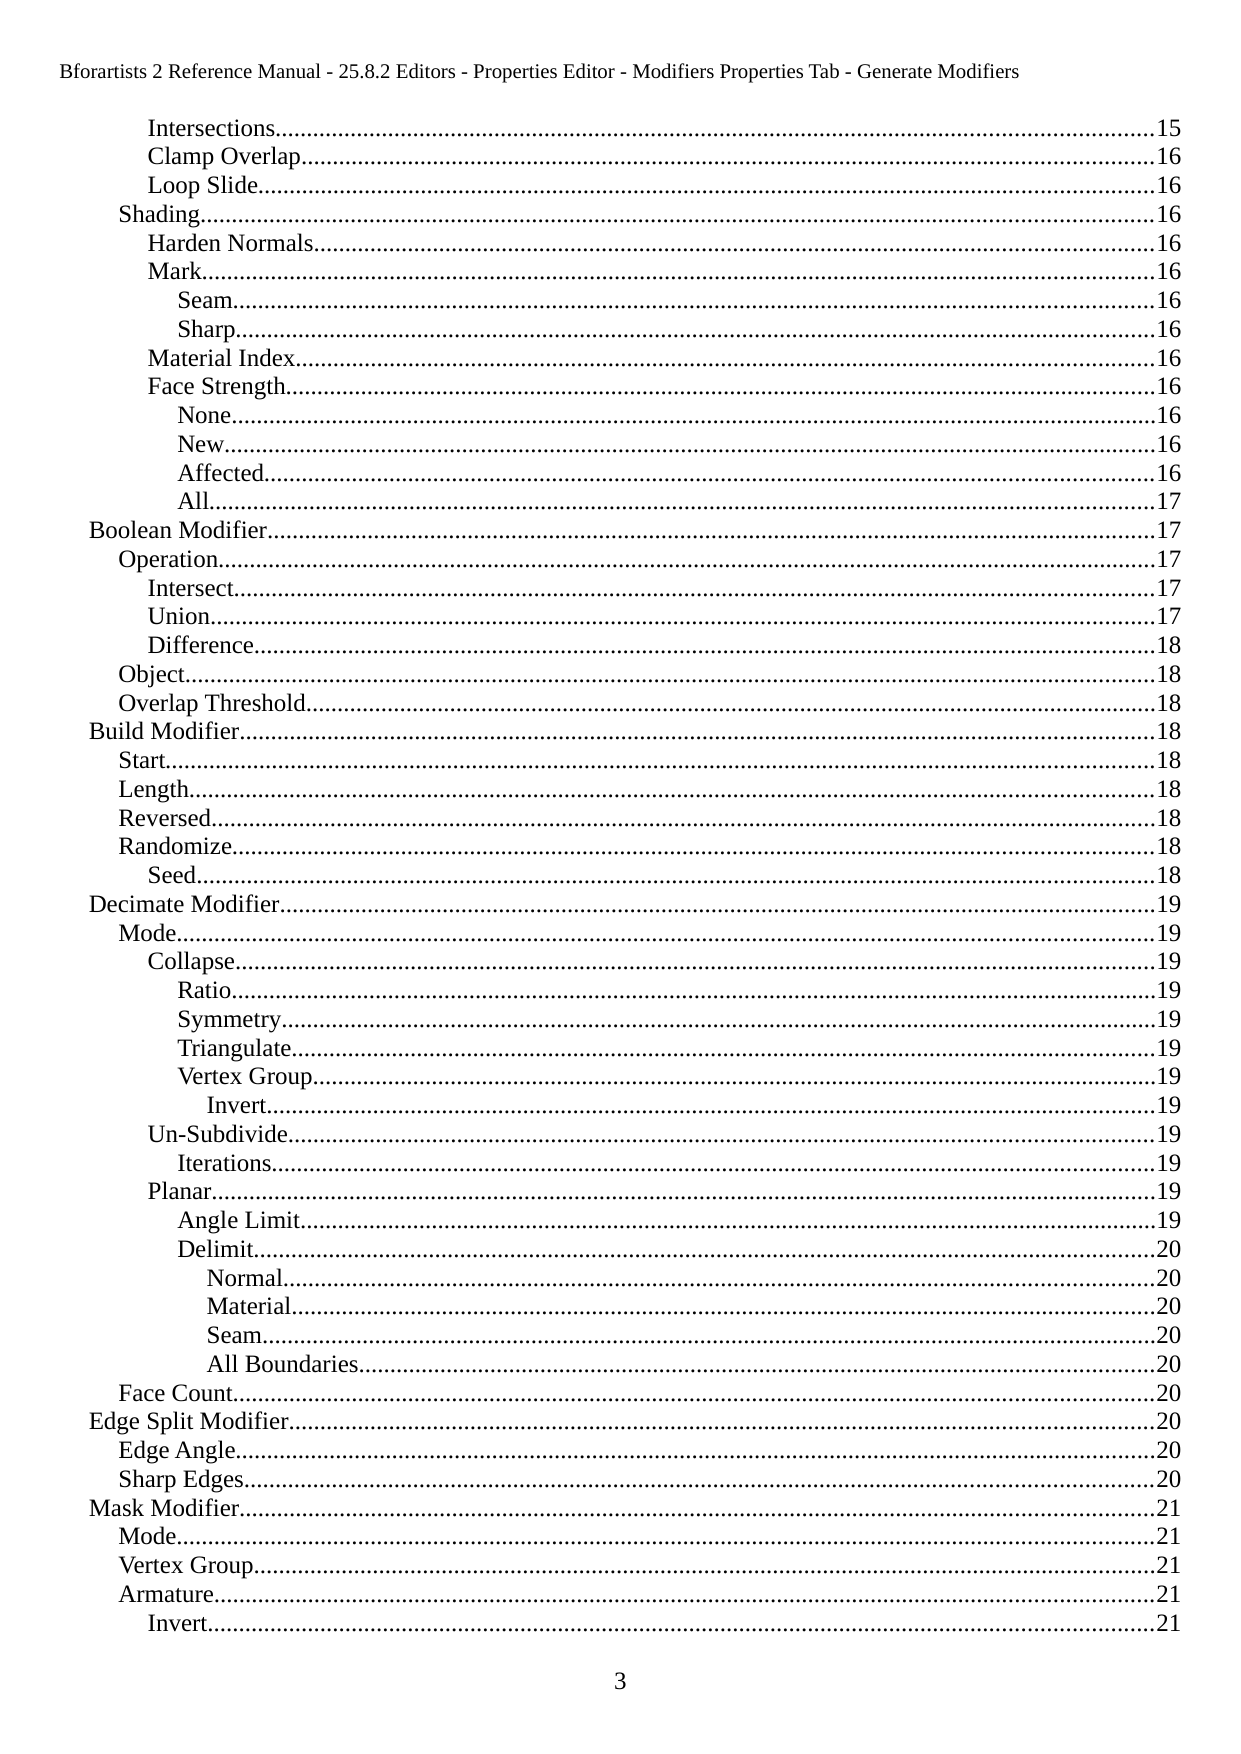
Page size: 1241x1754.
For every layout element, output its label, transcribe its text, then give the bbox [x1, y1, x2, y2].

text Vertex Group 19 [177, 1061, 1181, 1090]
text Length 18 [118, 774, 1181, 803]
text Loop Slide 16 [147, 170, 1181, 199]
text Shading 16 [118, 199, 1181, 228]
text Affected 16 [177, 458, 1181, 486]
text All Boundaries 20 [206, 1349, 1181, 1378]
text Start 18 [118, 745, 1181, 774]
text Operation 17 [118, 544, 1181, 573]
text Build Modifier 18 [88, 716, 1181, 745]
text Seam 20 [206, 1320, 1181, 1349]
text Delimit 20 [177, 1234, 1181, 1263]
text Harden Normals 16 [147, 228, 1181, 256]
text Invert 19 [206, 1090, 1181, 1119]
text Mode 19 [118, 918, 1181, 946]
text Seam 16 [177, 285, 1181, 314]
text Sharp Edges 20 [118, 1464, 1181, 1493]
text Intersections 15 [147, 113, 1181, 141]
text None 16 [177, 400, 1181, 429]
text Boolean Modifier 17 [88, 515, 1181, 544]
text Normal 20 [206, 1263, 1181, 1291]
text Iterations 19 [177, 1148, 1181, 1176]
text Difference 18 [147, 630, 1181, 659]
text Mask Modifier 21 [88, 1493, 1181, 1521]
text Mode 21 [118, 1521, 1181, 1550]
text Collapse 19 [147, 946, 1181, 975]
text Reversed 18 [118, 803, 1181, 831]
text Planar 19 [147, 1176, 1181, 1205]
text Edge Angle 20 [118, 1435, 1181, 1464]
text Face Strength 16 [147, 371, 1181, 400]
text Armature 21 [118, 1579, 1181, 1608]
text Vertex Group 21 [118, 1550, 1181, 1579]
text Material 20 [206, 1291, 1181, 1320]
text Sharp 16 [177, 314, 1181, 343]
text Invert 21 [147, 1608, 1181, 1636]
text New 16 [177, 429, 1181, 458]
text Object 18 [118, 659, 1181, 688]
text Decimate Modifier 19 [88, 889, 1181, 918]
text Union 17 [147, 601, 1181, 630]
text Intersect 17 [147, 573, 1181, 601]
text Ratio 19 [177, 975, 1181, 1004]
text Randomize 18 [118, 831, 1181, 860]
text Triangulate 19 [177, 1033, 1181, 1061]
text Overlap Threshold 18 [118, 688, 1181, 716]
text Un-Subdivide 19 [147, 1119, 1181, 1148]
text Seed 18 [147, 860, 1181, 889]
text Symmetry 19 [177, 1004, 1181, 1033]
text Mark 16 [147, 256, 1181, 285]
text Edge Split Modifier 20 [88, 1406, 1181, 1435]
text Angle Limit 19 [177, 1205, 1181, 1234]
text Material Index 16 [147, 343, 1181, 371]
text Face Count 20 [118, 1378, 1181, 1406]
text Clamp Overlap 16 [147, 141, 1181, 170]
text All 17 [177, 486, 1181, 515]
